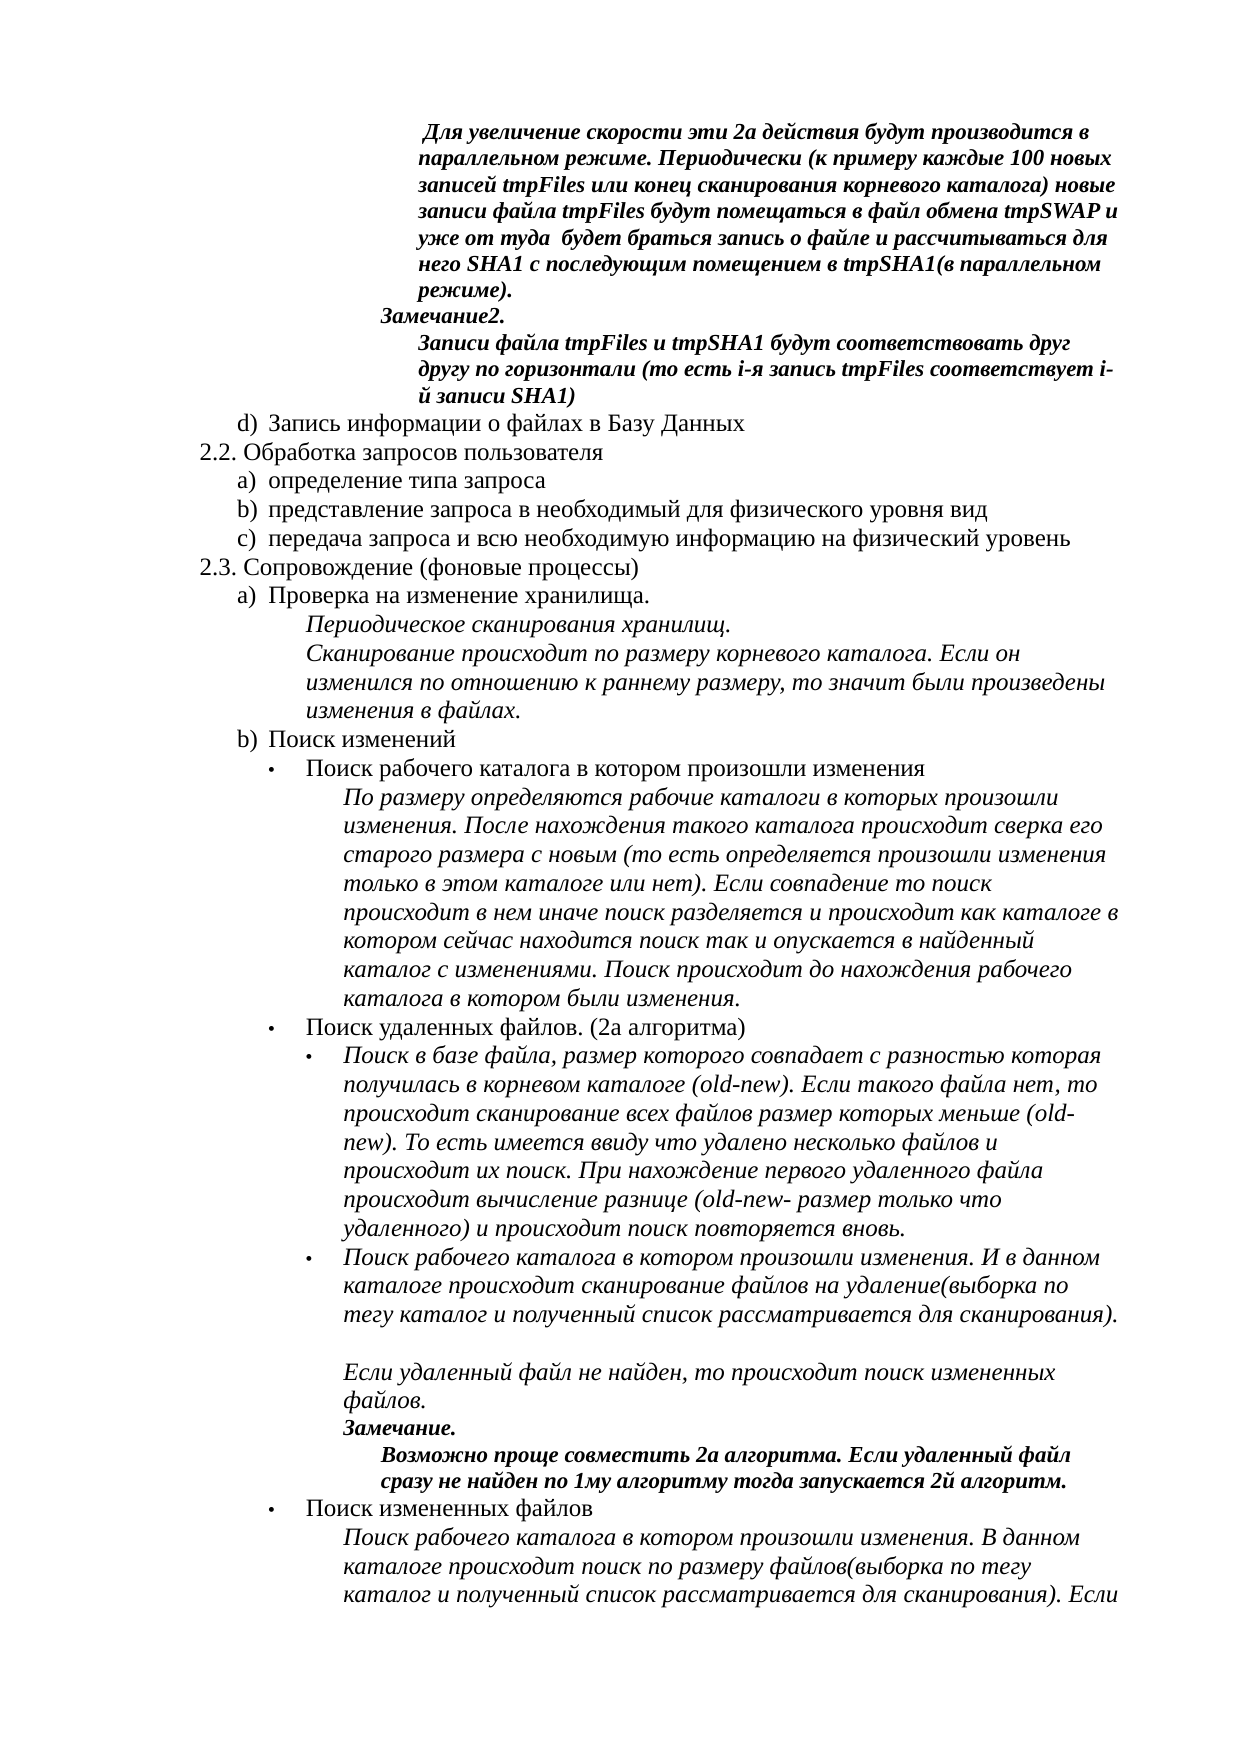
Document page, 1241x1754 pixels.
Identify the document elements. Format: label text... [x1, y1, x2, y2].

list Для увеличение скорости эти 2а действия будут производится в параллельном режиме. Периодически (к примеру каждые 100 новых записей tmpFiles или конец сканирования корневого каталога) новые записи файла tmpFiles будут помещаться в файл обмена tmpSWAP и уже от туда будет браться запись о файле и рассчитываться для него SHA1 с последующим помещением в tmpSHA1(в параллельном режиме). [381, 118, 1122, 303]
list Записи файла tmpFiles и tmpSHA1 будут соответствовать друг другу по горизонтали (то есть i-я запись tmpFiles соответствует i-й записи SHA1) [381, 329, 1122, 408]
list Если удаленный файл не найден, то происходит поиск измененных файлов. [306, 1357, 1122, 1414]
list Поиск измененных файлов [268, 1493, 1122, 1522]
list По размеру определяются рабочие каталоги в которых произошли изменения. После нахождения такого каталога происходит сверка его старого размера с новым (то есть определяется произошли изменения только в этом каталоге или нет). Если совпадение то поиск происходит в нем иначе поиск разделяется и происходит как каталоге в котором сейчас находится поиск так и опускается в найденный каталог с изменениями. Поиск происходит до нахождения рабочего каталога в котором были изменения. [306, 782, 1122, 1012]
list Проверка на изменение хранилища. [231, 581, 1122, 609]
list Поиск рабочего каталога в котором произошли изменения. В данном каталоге происходит поиск по размеру файлов(выборка по тегу каталог и полученный список рассматривается для сканирования). Если [306, 1522, 1122, 1608]
list Обработка запросов пользователя [193, 437, 1122, 466]
list передача запроса и всю необходимую информацию на физический уровень [231, 523, 1122, 552]
list Поиск рабочего каталога в котором произошли изменения. И в данном каталоге происходит сканирование файлов на удаление(выборка по тегу каталог и полученный список рассматривается для сканирования). [306, 1242, 1122, 1328]
list Поиск рабочего каталога в котором произошли изменения [268, 753, 1122, 782]
list определение типа запроса [231, 466, 1122, 494]
list Сканирование происходит по размеру корневого каталога. Если он изменился по отношению к раннему размеру, то значит были произведены изменения в файлах. [268, 638, 1122, 724]
list Замечание2. [343, 303, 1122, 329]
list представление запроса в необходимый для физического уровня вид [231, 494, 1122, 523]
list Замечание. [306, 1414, 1122, 1441]
list Запись информации о файлах в Базу Данных [231, 408, 1122, 437]
list Поиск удаленных файлов. (2а алгоритма) [268, 1012, 1122, 1041]
list Поиск изменений [231, 724, 1122, 753]
list Поиск в базе файла, размер которого совпадает с разностью которая получилась в корневом каталоге (old-new). Если такого файла нет, то происходит сканирование всех файлов размер которых меньше (old-new). То есть имеется ввиду что удалено несколько файлов и происходит их поиск. При нахождение первого удаленного файла происходит вычисление разнице (old-new- размер только что удаленного) и происходит поиск повторяется вновь. [306, 1041, 1122, 1242]
list Возможно проще совместить 2а алгоритма. Если удаленный файл сразу не найден по 1му алгоритму тогда запускается 2й алгоритм. [343, 1441, 1122, 1493]
list Сопровождение (фоновые процессы) [193, 552, 1122, 581]
list Периодическое сканирования хранилищ. [268, 609, 1122, 638]
